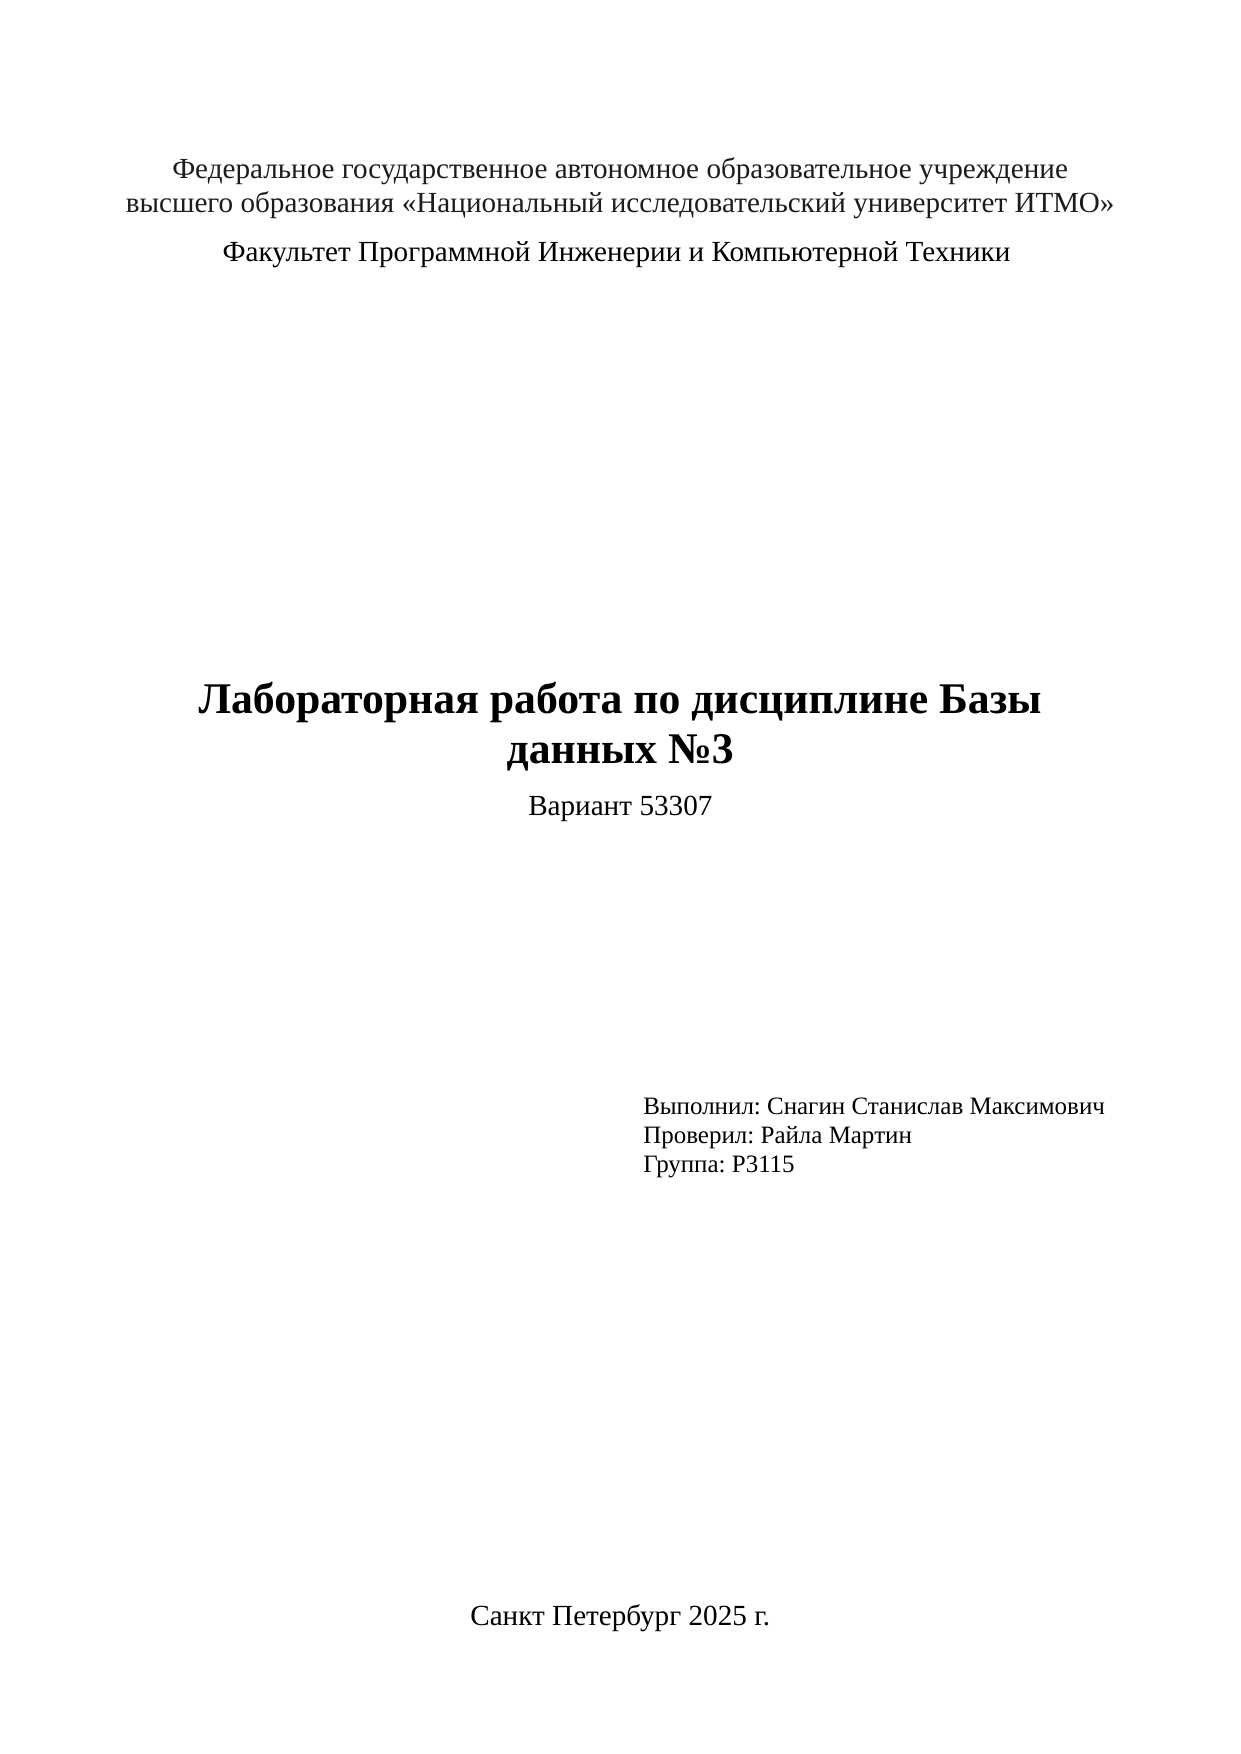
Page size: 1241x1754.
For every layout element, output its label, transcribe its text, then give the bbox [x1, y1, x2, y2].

text Вариант 53307 [118, 788, 1122, 821]
text Санкт Петербург 2025 г. [118, 1598, 1122, 1631]
text Выполнил: Снагин Станислав Максимович [643, 1091, 1122, 1120]
text Группа: Р3115 [643, 1149, 1122, 1178]
text Факультет Программной Инженерии и Компьютерной Техники [118, 234, 1122, 267]
text Проверил: Райла Мартин [643, 1120, 1122, 1149]
text Лабораторная работа по дисциплине Базы данных №3 [118, 672, 1122, 773]
text Федеральное государственное автономное образовательное учреждение высшего образования «Национальный исследовательский университет ИТМО» [118, 152, 1122, 219]
